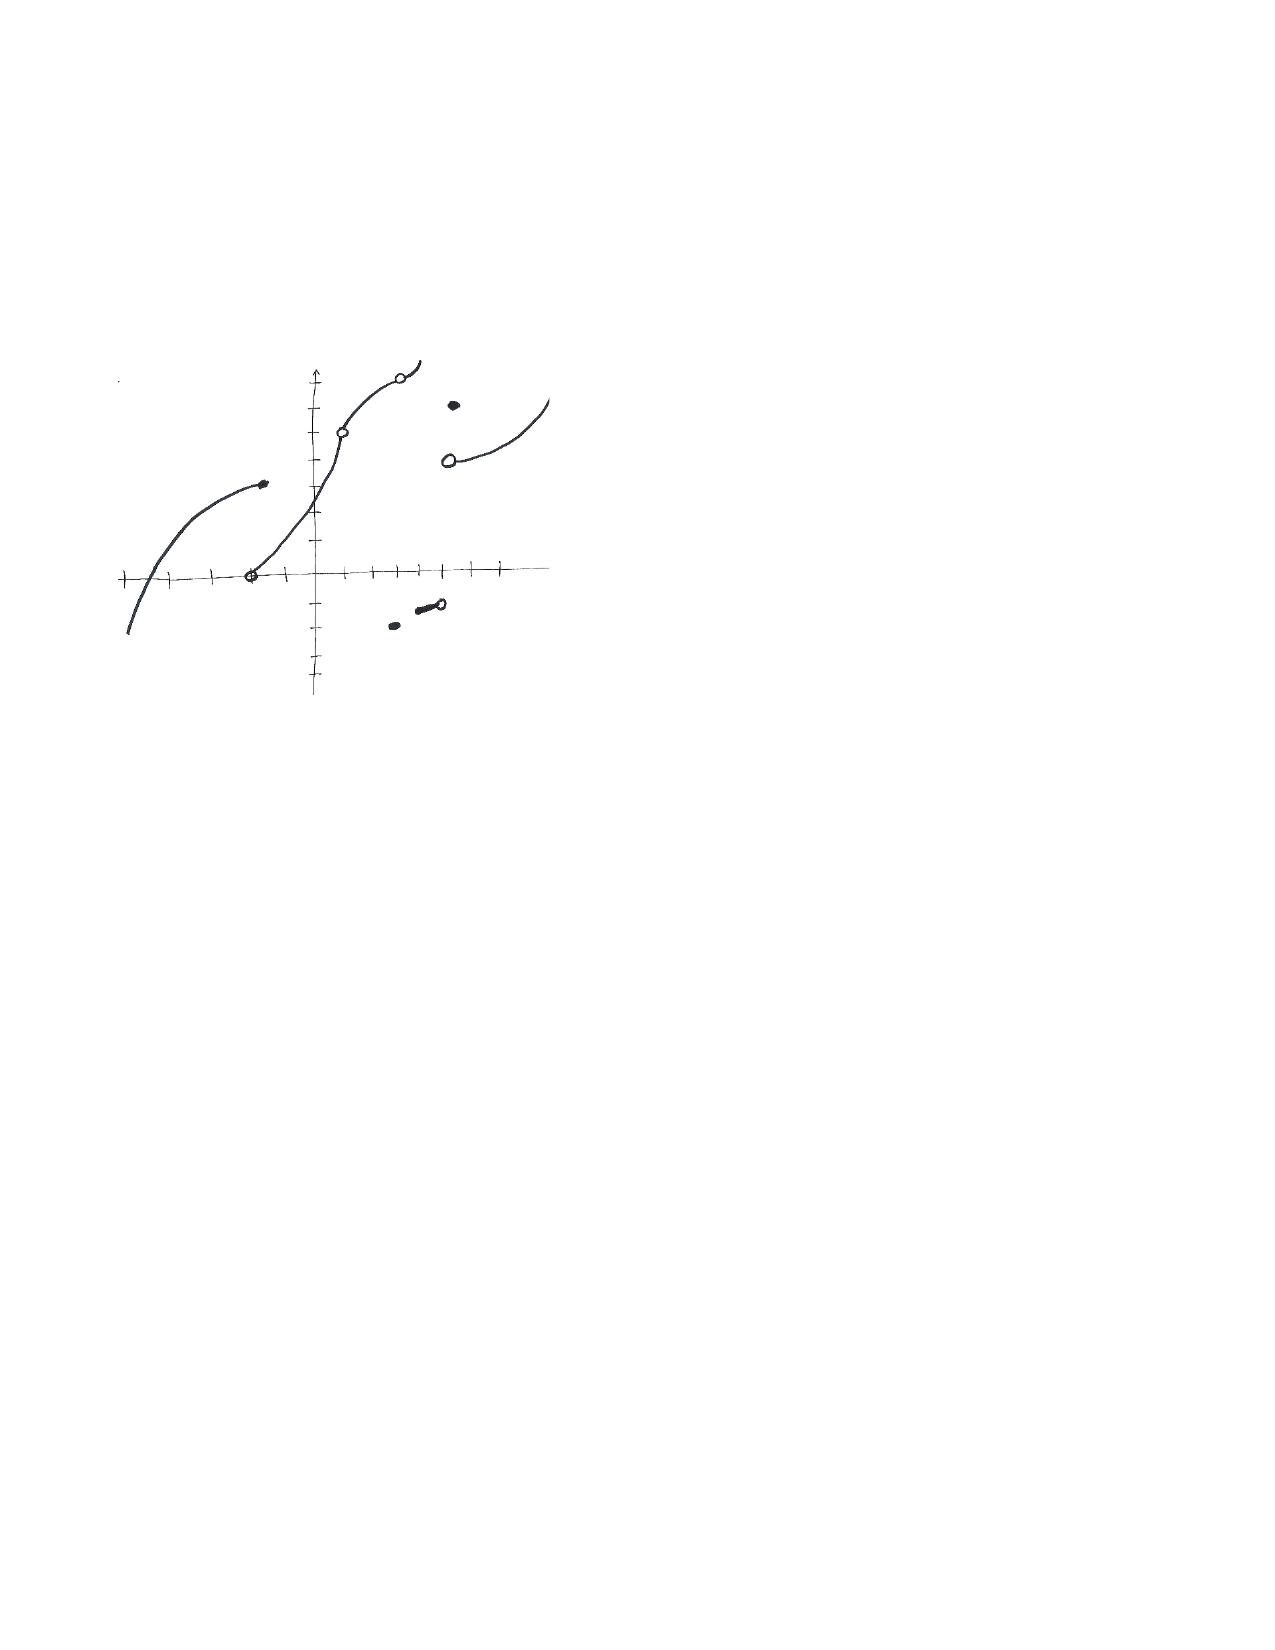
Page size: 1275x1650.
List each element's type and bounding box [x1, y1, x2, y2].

picture [118, 348, 550, 695]
